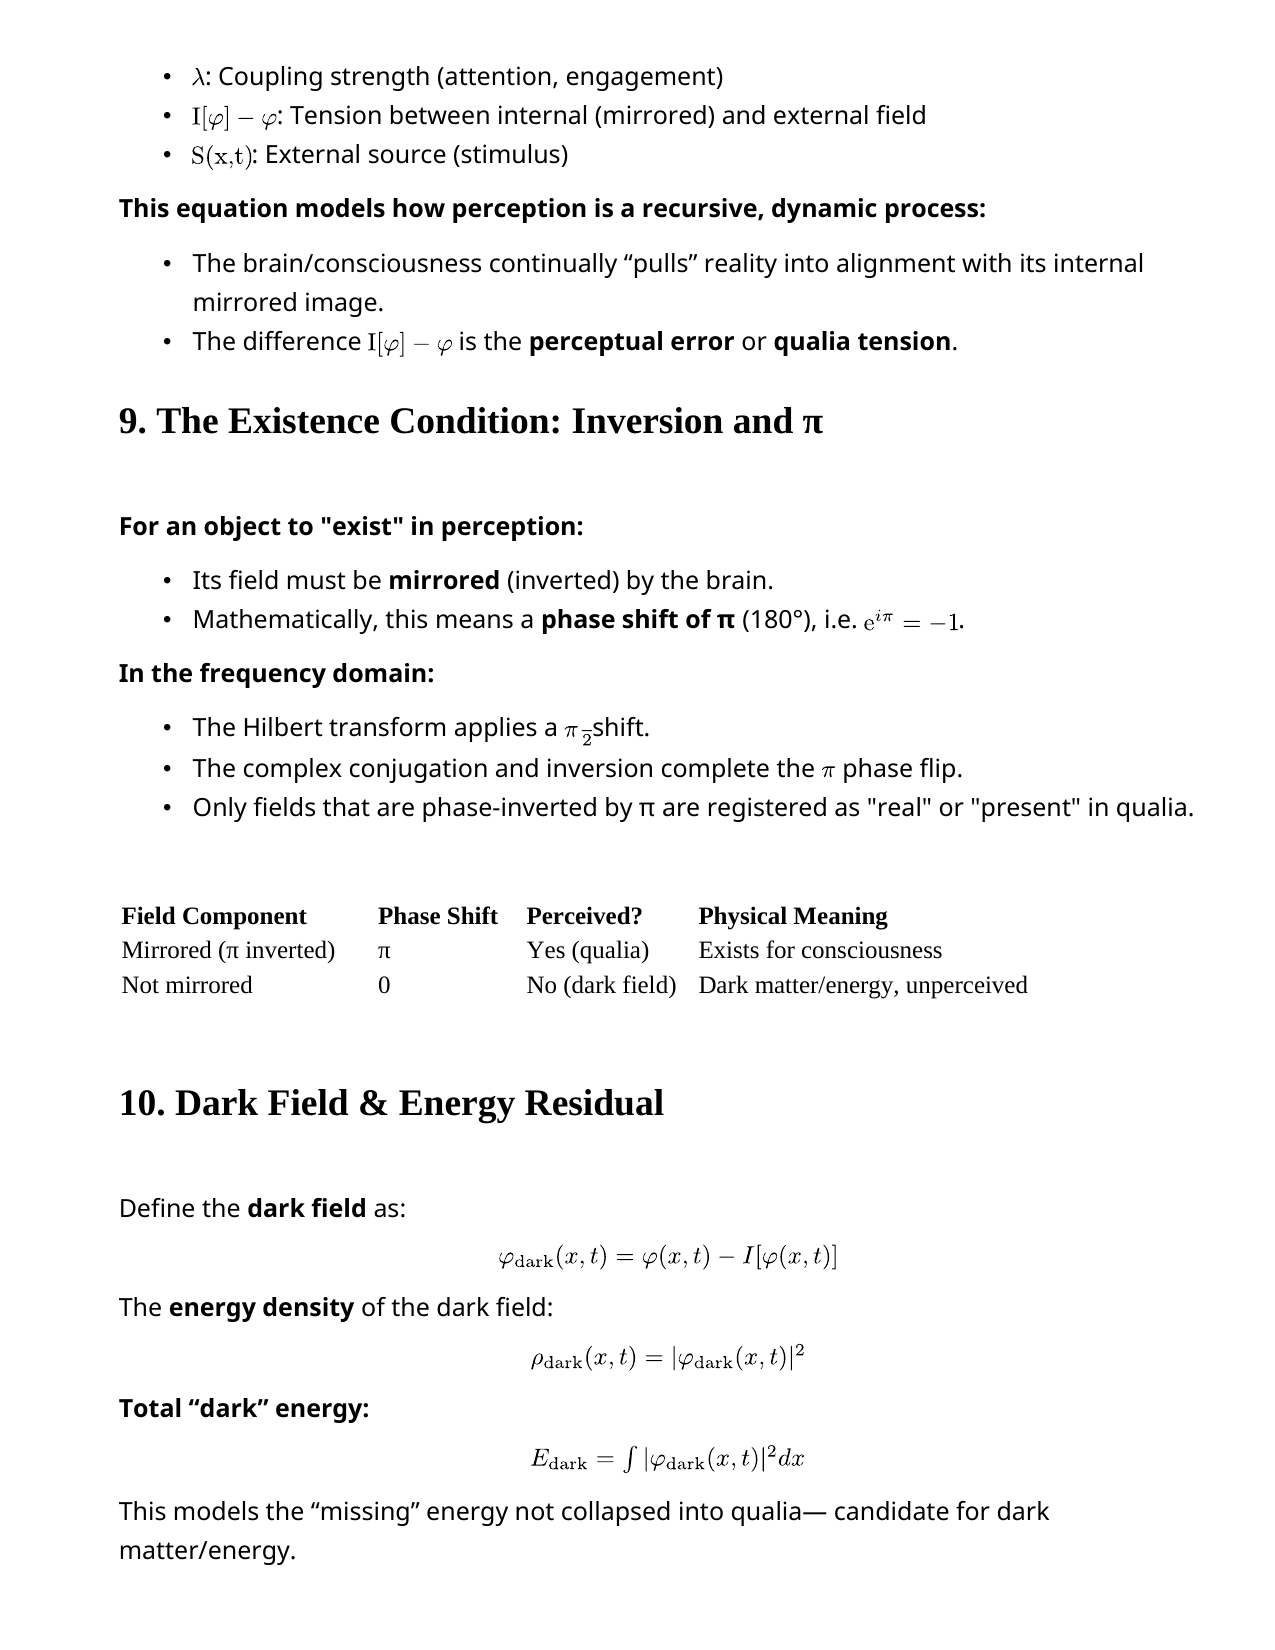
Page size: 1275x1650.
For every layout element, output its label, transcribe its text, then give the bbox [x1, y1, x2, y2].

list The Hilbert transform applies a shift. [163, 710, 1216, 745]
table_cell Exists for consciousness [695, 933, 1099, 967]
table_cell 0 [375, 967, 523, 1002]
table_header Field Component [119, 898, 375, 933]
table_header Phase Shift [375, 898, 523, 933]
table_cell π [375, 933, 523, 967]
list Only fields that are phase-inverted by π are registered as "real" or "present" in qualia. [163, 790, 1216, 824]
subtitle 9. The Existence Condition: Inversion and π [118, 398, 1216, 442]
table_header Physical Meaning [695, 898, 1099, 933]
text This models the “missing” energy not collapsed into qualia— candidate for dark matter/energy. [118, 1493, 1216, 1567]
list : External source (stimulus) [163, 137, 1216, 171]
table_cell Mirrored (π inverted) [119, 933, 375, 967]
text The energy density of the dark field: [118, 1290, 1216, 1324]
list : Coupling strength (attention, engagement) [163, 58, 1216, 93]
subtitle 10. Dark Field & Energy Residual [118, 1081, 1216, 1124]
text This equation models how perception is a recursive, dynamic process: [118, 191, 1216, 225]
text Total “dark” energy: [118, 1391, 1216, 1425]
list Its field must be mirrored (inverted) by the brain. [163, 562, 1216, 597]
table_header Perceived? [524, 898, 695, 933]
list The difference is the perceptual error or qualia tension. [163, 323, 1216, 358]
list The brain/consciousness continually “pulls” reality into alignment with its internal mirrored image. [163, 245, 1216, 318]
text In the frequency domain: [118, 656, 1216, 690]
list The complex conjugation and inversion complete the phase flip. [163, 751, 1216, 784]
list : Tension between internal (mirrored) and external field [163, 98, 1216, 132]
table_cell Not mirrored [119, 967, 375, 1002]
list Mathematically, this means a phase shift of π (180°), i.e. . [163, 602, 1216, 636]
table_cell No (dark field) [524, 967, 695, 1002]
text Define the dark field as: [118, 1191, 1216, 1224]
table_cell Yes (qualia) [524, 933, 695, 967]
table_cell Dark matter/energy, unperceived [695, 967, 1099, 1002]
text For an object to "exist" in perception: [118, 508, 1216, 542]
